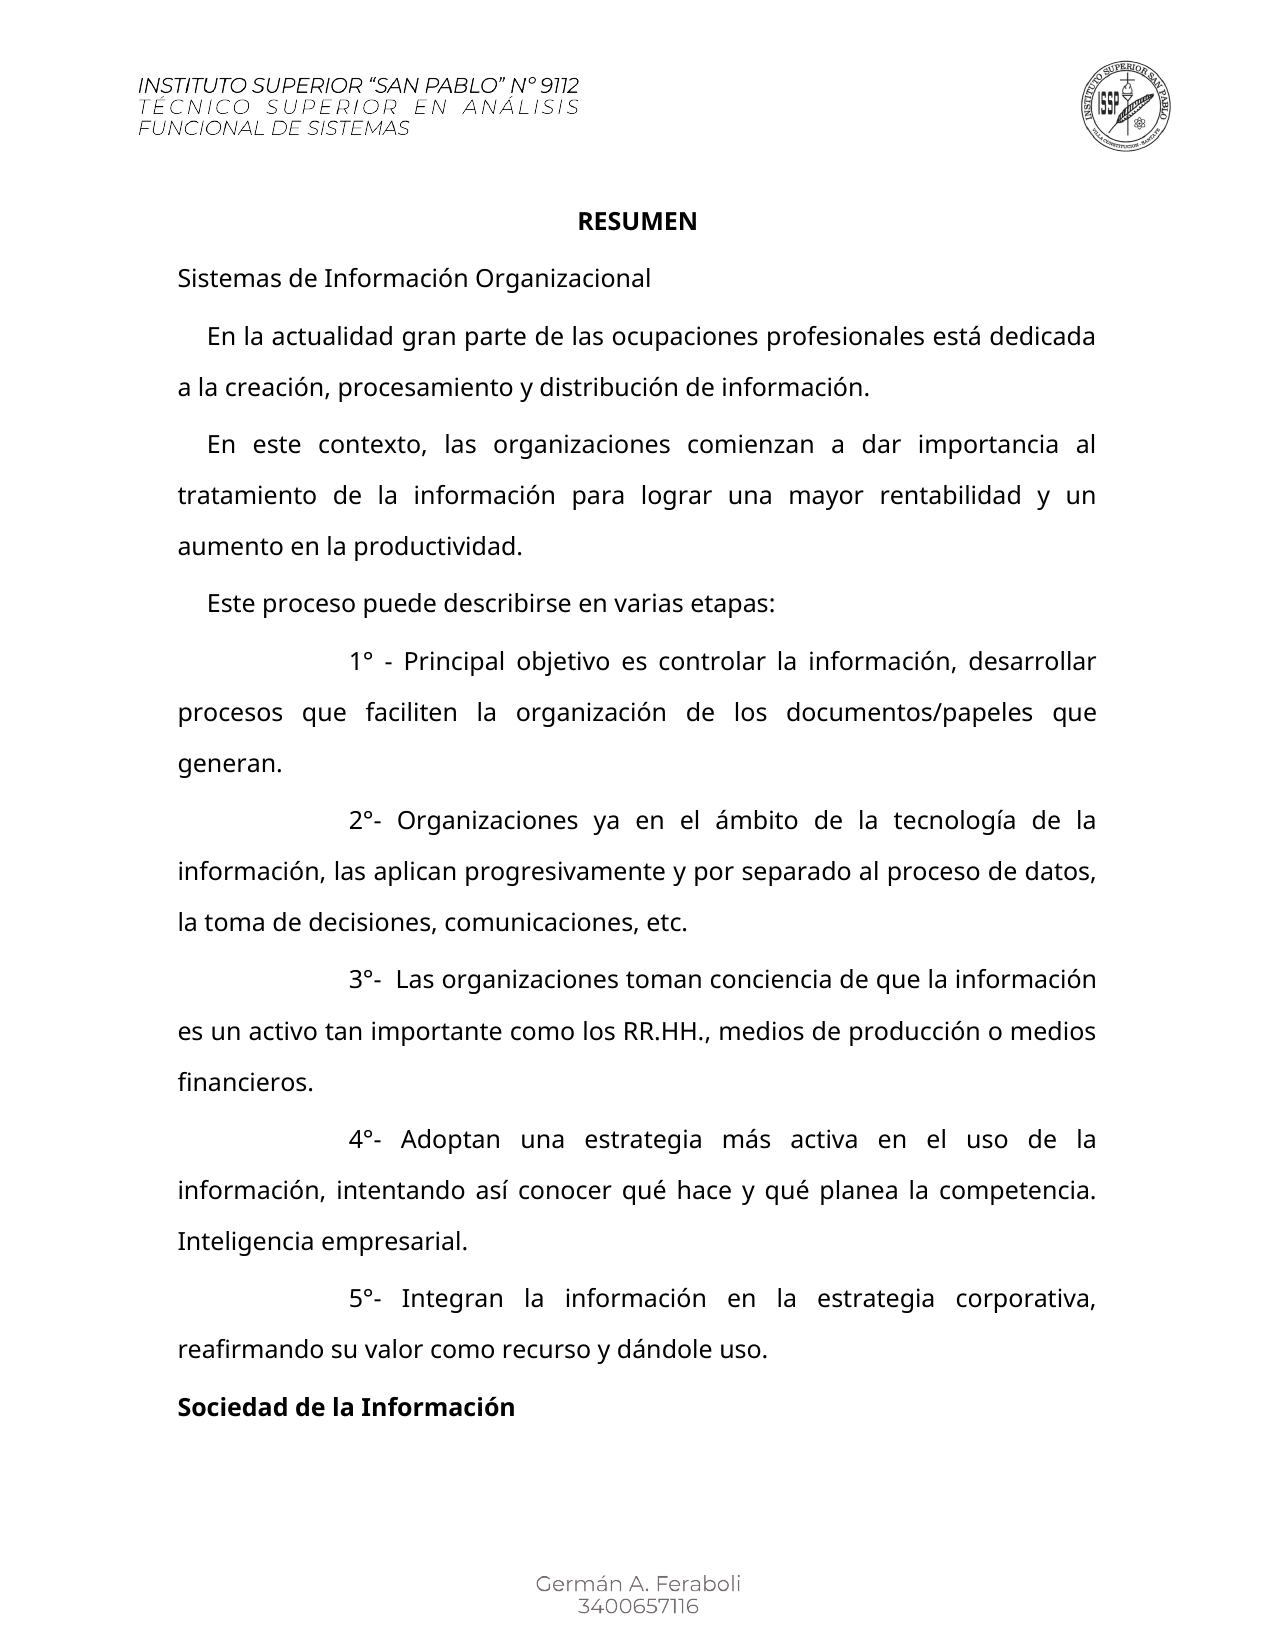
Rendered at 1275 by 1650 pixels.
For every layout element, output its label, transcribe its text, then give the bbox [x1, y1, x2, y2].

picture [0, 15, 1275, 198]
text 3°- Las organizaciones toman conciencia de que la información es un activo tan importante como los RR.HH., medios de producción o medios financieros. [177, 962, 1098, 1098]
text En la actualidad gran parte de las ocupaciones profesionales está dedicada a la creación, procesamiento y distribución de información. [177, 318, 1098, 403]
text RESUMEN [177, 204, 1098, 238]
text 2°- Organizaciones ya en el ámbito de la tecnología de la información, las aplican progresivamente y por separado al proceso de datos, la toma de decisiones, comunicaciones, etc. [177, 803, 1098, 939]
picture [0, 1550, 1275, 1643]
text Sociedad de la Información [177, 1389, 1098, 1423]
text En este contexto, las organizaciones comienzan a dar importancia al tratamiento de la información para lograr una mayor rentabilidad y un aumento en la productividad. [177, 427, 1098, 563]
text Sistemas de Información Organizacional [177, 261, 1098, 295]
text Este proceso puede describirse en varias etapas: [177, 586, 1098, 620]
text 4°- Adoptan una estrategia más activa en el uso de la información, intentando así conocer qué hace y qué planea la competencia. Inteligencia empresarial. [177, 1122, 1098, 1258]
text 1° - Principal objetivo es controlar la información, desarrollar procesos que faciliten la organización de los documentos/papeles que generan. [177, 643, 1098, 779]
text 5°- Integran la información en la estrategia corporativa, reafirmando su valor como recurso y dándole uso. [177, 1281, 1098, 1366]
